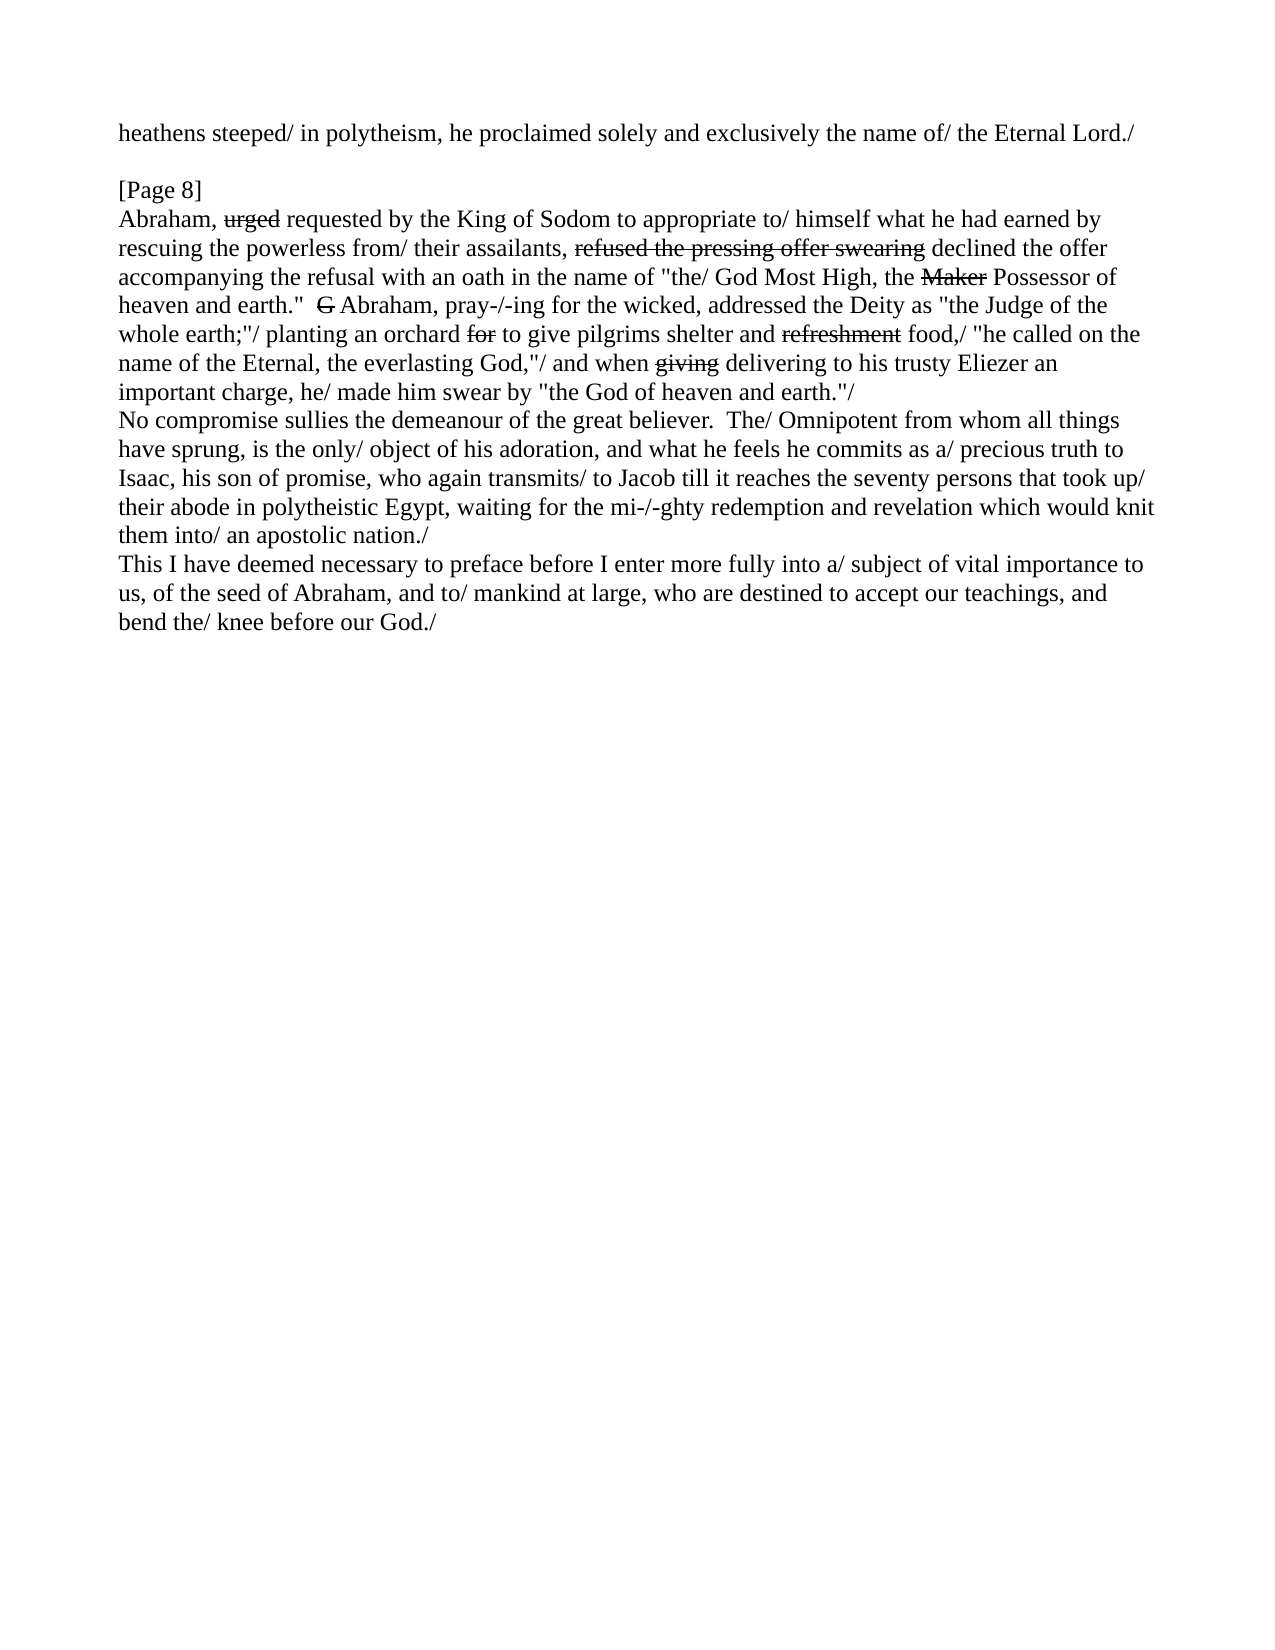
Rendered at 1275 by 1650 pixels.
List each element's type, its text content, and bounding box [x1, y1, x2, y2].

text This I have deemed necessary to preface before I enter more fully into a/ subject of vital importance to us, of the seed of Abraham, and to/ mankind at large, who are destined to accept our teachings, and bend the/ knee before our God./ [118, 549, 1157, 636]
text heathens steeped/ in polytheism, he proclaimed solely and exclusively the name of/ the Eternal Lord./ [118, 118, 1157, 147]
text Abraham, urged requested by the King of Sodom to appropriate to/ himself what he had earned by rescuing the powerless from/ their assailants, refused the pressing offer swearing declined the offer accompanying the refusal with an oath in the name of "the/ God Most High, the Maker Possessor of heaven and earth." G Abraham, pray-/-ing for the wicked, addressed the Deity as "the Judge of the whole earth;"/ planting an orchard for to give pilgrims shelter and refreshment food,/ "he called on the name of the Eternal, the everlasting God,"/ and when giving delivering to his trusty Eliezer an important charge, he/ made him swear by "the God of heaven and earth."/ [118, 204, 1157, 406]
text No compromise sullies the demeanour of the great believer. The/ Omnipotent from whom all things have sprung, is the only/ object of his adoration, and what he feels he commits as a/ precious truth to Isaac, his son of promise, who again transmits/ to Jacob till it reaches the seventy persons that took up/ their abode in polytheistic Egypt, waiting for the mi-/-ghty redemption and revelation which would knit them into/ an apostolic nation./ [118, 406, 1157, 549]
text [Page 8] [118, 176, 1157, 204]
